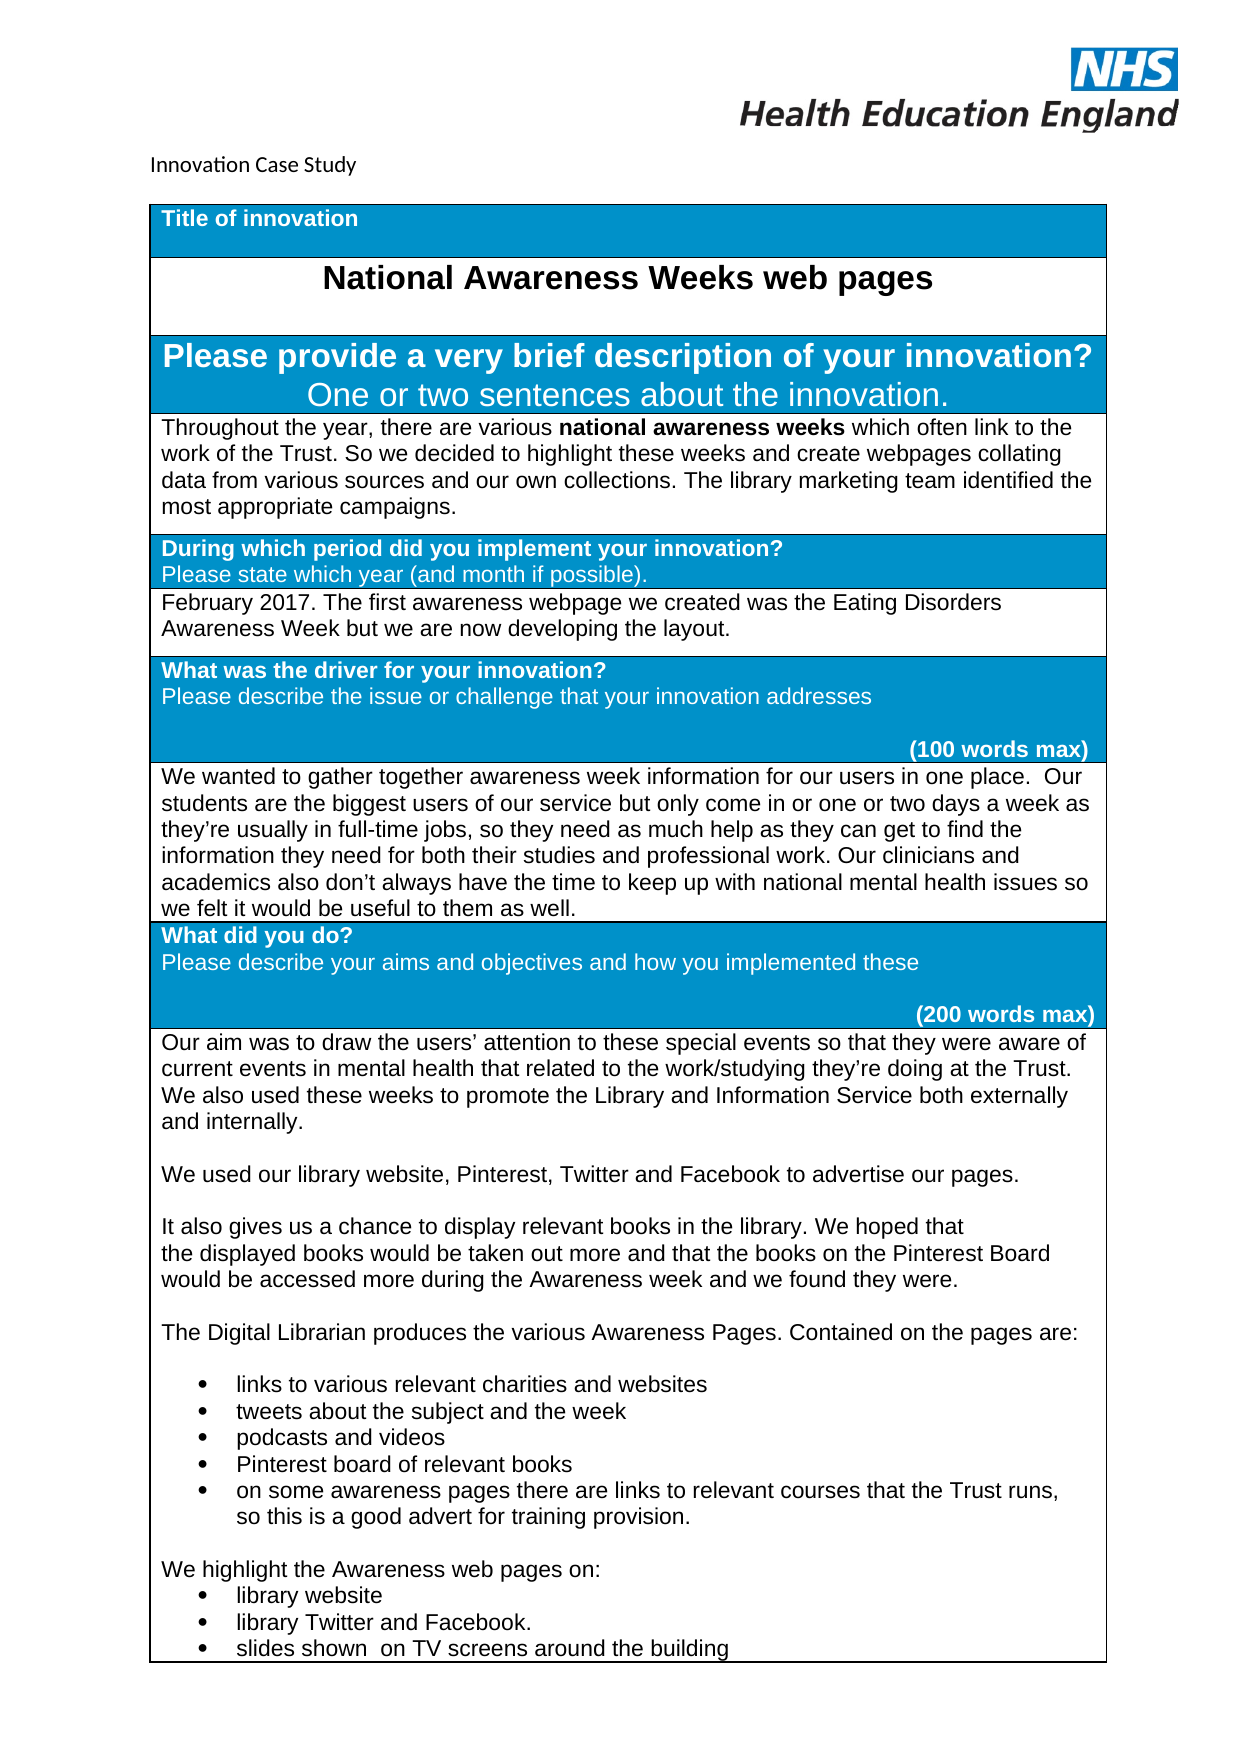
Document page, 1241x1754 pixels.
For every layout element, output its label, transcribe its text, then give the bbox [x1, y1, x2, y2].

text Innovation Case Study [150, 118, 1090, 178]
table_cell National Awareness Weeks web pages [151, 258, 1106, 335]
table_cell What did you do? Please describe your aims and objectives and how you implemented these (200 words max) [151, 923, 1106, 1028]
table_cell During which period did you implement your innovation? Please state which year (and month if possible). [151, 535, 1106, 588]
table_cell Please provide a very brief description of your innovation? One or two sentences about the innovation. [151, 336, 1106, 413]
table_cell Our aim was to draw the users’ attention to these special events so that they were aware of current events in mental health that related to the work/studying they’re doing at the Trust. We also used these weeks to promote the Library and Information Service both externally and internally. We used our library website, Pinterest, Twitter and Facebook to advertise our pages. It also gives us a chance to display relevant books in the library. We hoped that the displayed books would be taken out more and that the books on the Pinterest Board would be accessed more during the Awareness week and we found they were. The Digital Librarian produces the various Awareness Pages. Contained on the pages are: links to various relevant charities and websites tweets about the subject and the week podcasts and videos Pinterest board of relevant books on some awareness pages there are links to relevant courses that the Trust runs, so this is a good advert for training provision. We highlight the Awareness web pages on: library website library Twitter and Facebook. slides shown on TV screens around the building Trust Daily Digest [151, 1029, 1106, 1661]
table_header Title of innovation [151, 205, 1106, 257]
table_cell We wanted to gather together awareness week information for our users in one place. Our students are the biggest users of our service but only come in or one or two days a week as they’re usually in full-time jobs, so they need as much help as they can get to find the information they need for both their studies and professional work. Our clinicians and academics also don’t always have the time to keep up with national mental health issues so we felt it would be useful to them as well. [151, 763, 1106, 921]
table_cell Throughout the year, there are various national awareness weeks which often link to the work of the Trust. So we decided to highlight these weeks and create webpages collating data from various sources and our own collections. The library marketing team identified the most appropriate campaigns. [151, 414, 1106, 534]
table_cell February 2017. The first awareness webpage we created was the Eating Disorders Awareness Week but we are now developing the layout. [151, 589, 1106, 656]
table_cell What was the driver for your innovation? Please describe the issue or challenge that your innovation addresses (100 words max) [151, 657, 1106, 762]
